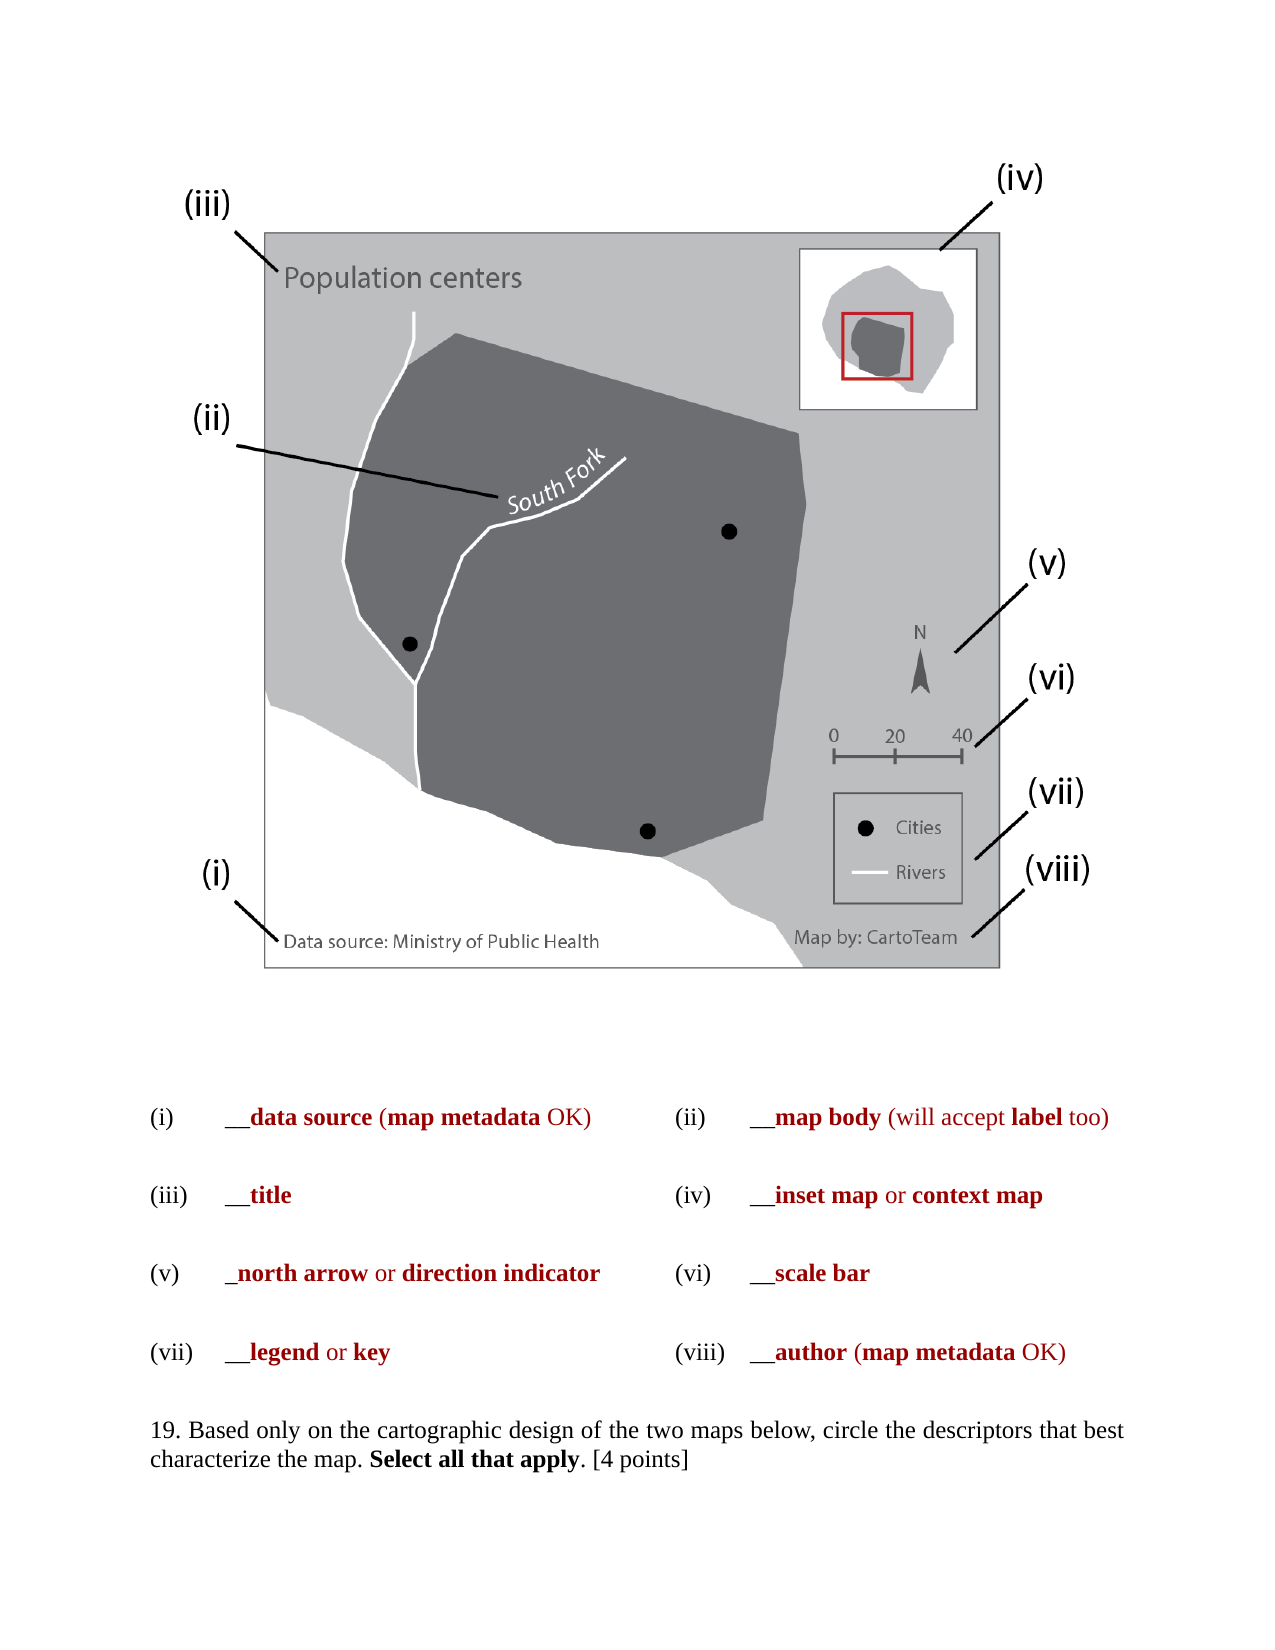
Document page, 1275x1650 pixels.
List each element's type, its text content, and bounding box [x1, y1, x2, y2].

text (v) _north arrow or direction indicator (vi) __scale bar [150, 1258, 1125, 1287]
text (vii) __legend or key (viii) __author (map metadata OK) [150, 1337, 1125, 1366]
text 19. Based only on the cartographic design of the two maps below, circle the descriptors that best characterize the map. Select all that apply. [4 points] [150, 1415, 1125, 1473]
text (iii) __title (iv) __inset map or context map [150, 1180, 1125, 1209]
picture [150, 112, 1125, 1088]
text (i) __data source (map metadata OK) (ii) __map body (will accept label too) [150, 1102, 1125, 1131]
